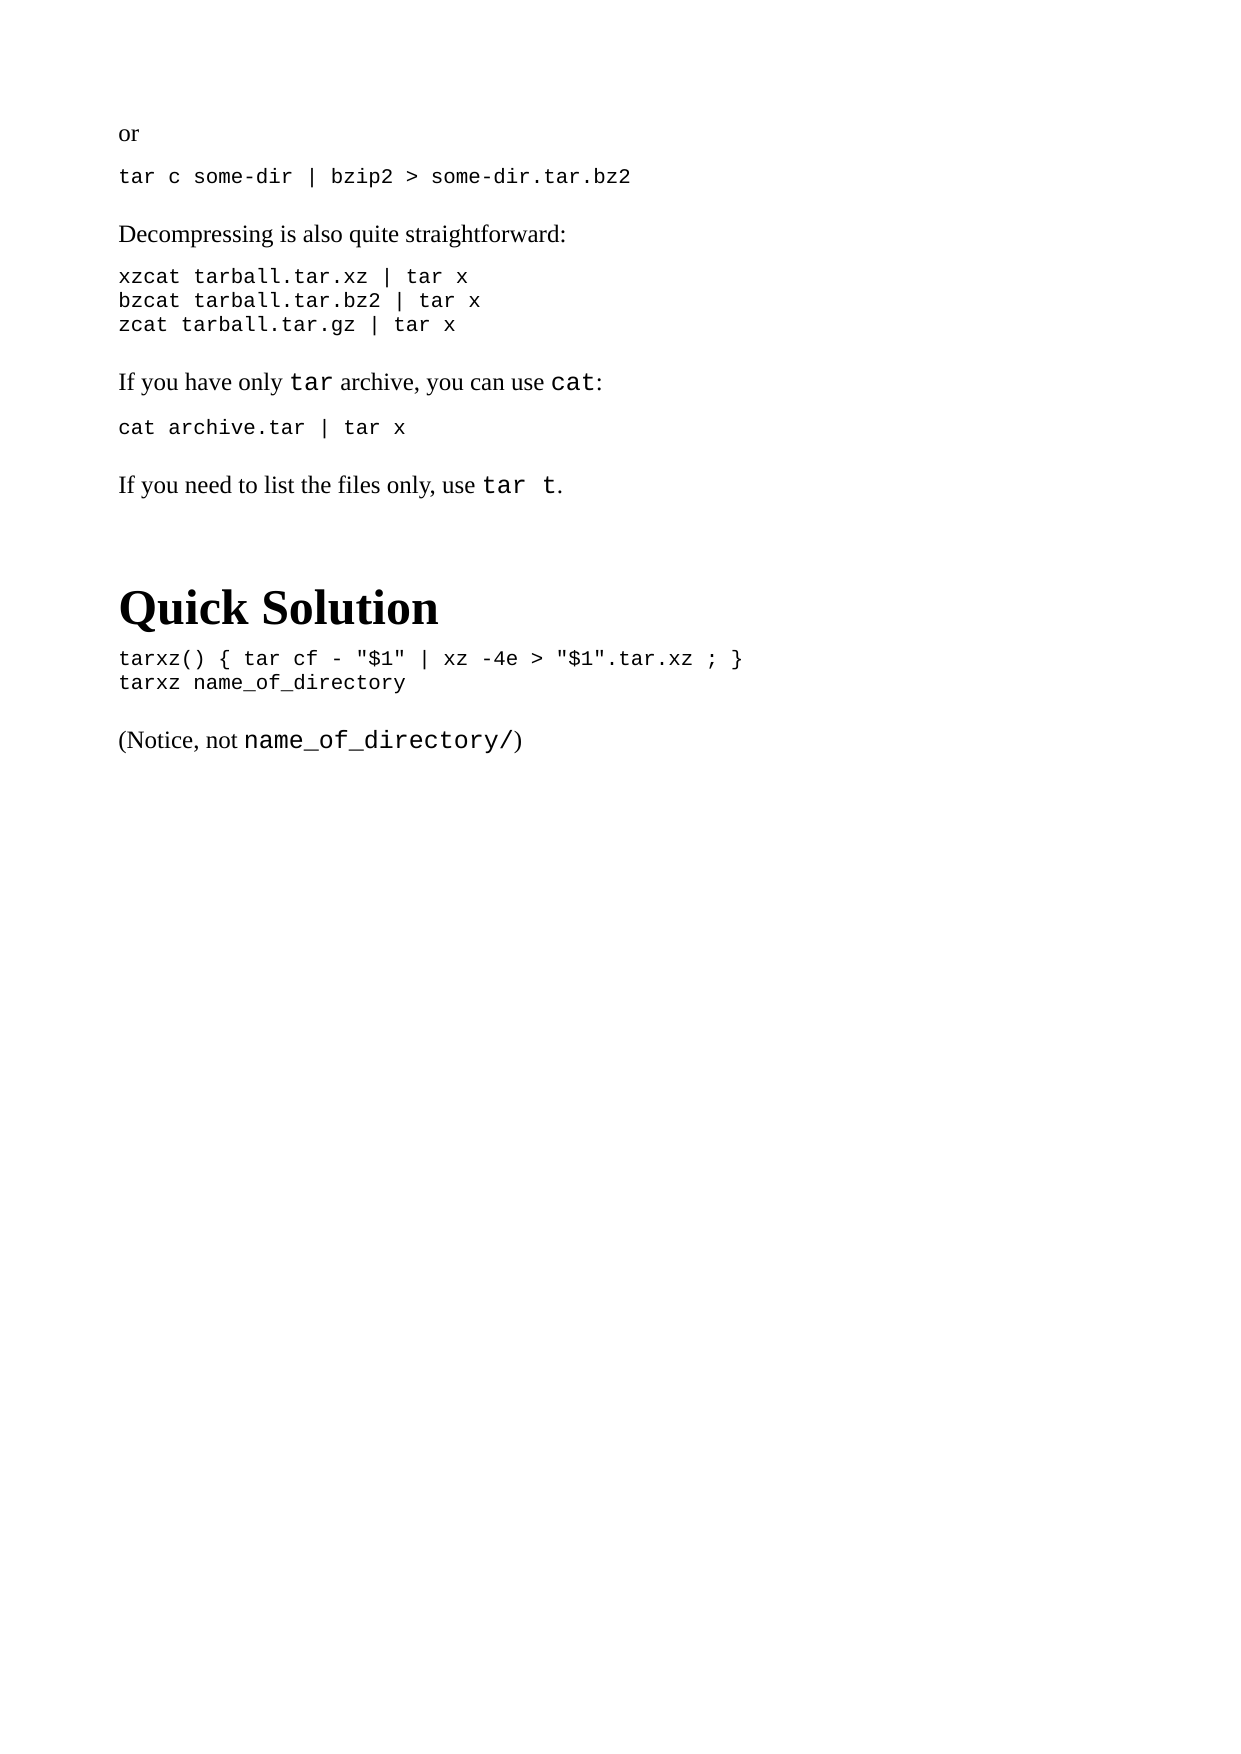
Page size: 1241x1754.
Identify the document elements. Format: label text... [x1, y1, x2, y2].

text tarxz name_of_directory [118, 672, 1122, 695]
text If you need to list the files only, use tar t. [118, 470, 1122, 501]
text bzcat tarball.tar.bz2 | tar x [118, 290, 1122, 314]
text cat archive.tar | tar x [118, 417, 1122, 441]
text xzcat tarball.tar.xz | tar x [118, 266, 1122, 290]
text zcat tarball.tar.gz | tar x [118, 314, 1122, 337]
text Decompressing is also quite straightforward: [118, 219, 1122, 248]
text or [118, 118, 1122, 147]
text If you have only tar archive, you can use cat: [118, 367, 1122, 398]
text tarxz() { tar cf - "$1" | xz -4e > "$1".tar.xz ; } [118, 648, 1122, 672]
text tar c some-dir | bzip2 > some-dir.tar.bz2 [118, 166, 1122, 189]
subtitle Quick Solution [118, 578, 1122, 636]
text (Notice, not name_of_directory/) [118, 725, 1122, 756]
